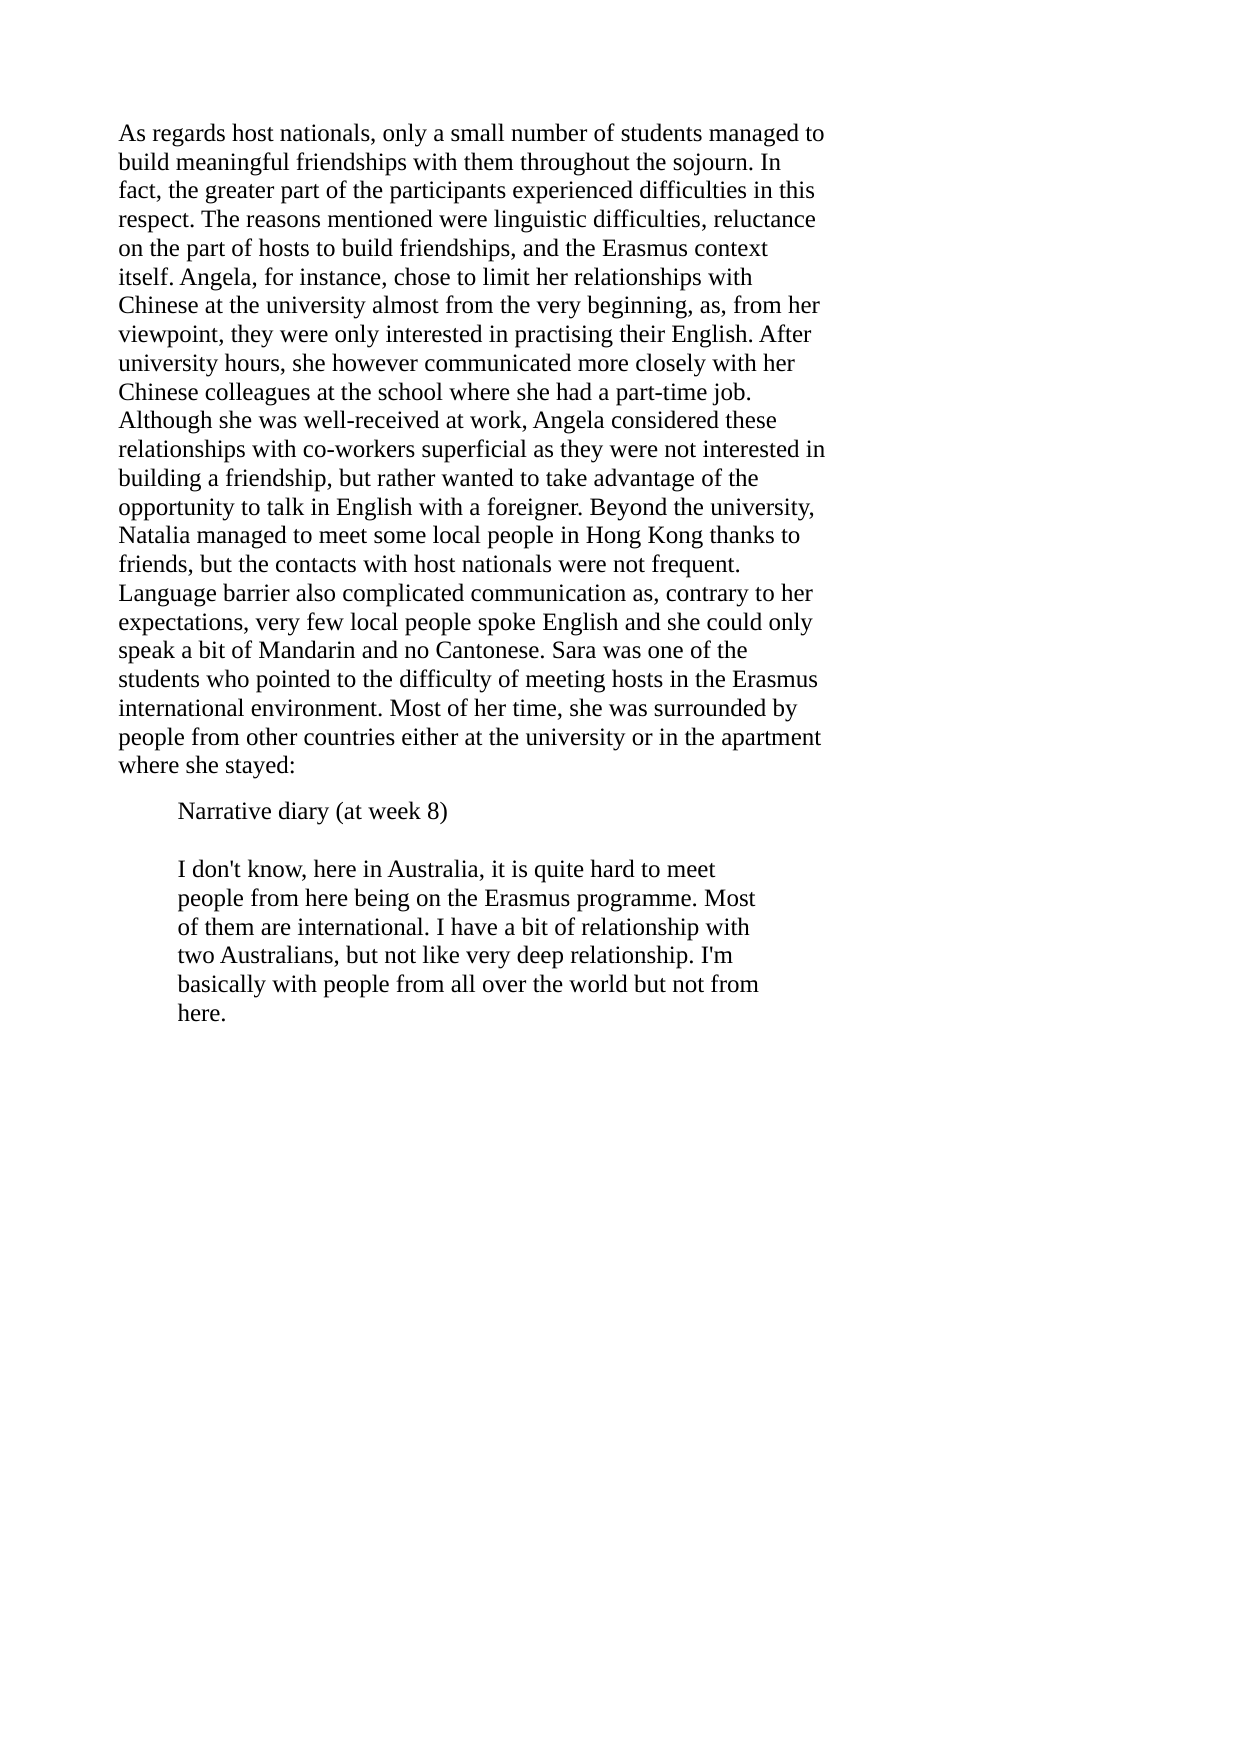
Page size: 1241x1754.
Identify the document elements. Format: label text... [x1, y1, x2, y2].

text I don't know, here in Australia, it is quite hard to meet people from here being on the Erasmus programme. Most of them are international. I have a bit of relationship with two Australians, but not like very deep relationship. I'm basically with people from all over the world but not from here. [177, 854, 768, 1027]
text As regards host nationals, only a small number of students managed to build meaningful friendships with them throughout the sojourn. In fact, the greater part of the participants experienced difficulties in this respect. The reasons mentioned were linguistic difficulties, reluctance on the part of hosts to build friendships, and the Erasmus context itself. Angela, for instance, chose to limit her relationships with Chinese at the university almost from the very beginning, as, from her viewpoint, they were only interested in practising their English. After university hours, she however communicated more closely with her Chinese colleagues at the school where she had a part-time job. Although she was well-received at work, Angela considered these relationships with co-workers superficial as they were not interested in building a friendship, but rather wanted to take advantage of the opportunity to talk in English with a foreigner. Beyond the university, Natalia managed to meet some local people in Hong Kong thanks to friends, but the contacts with host nationals were not frequent. Language barrier also complicated communication as, contrary to her expectations, very few local people spoke English and she could only speak a bit of Mandarin and no Cantonese. Sara was one of the students who pointed to the difficulty of meeting hosts in the Erasmus international environment. Most of her time, she was surrounded by people from other countries either at the university or in the apartment where she stayed: [118, 118, 827, 779]
text Narrative diary (at week 8) [177, 796, 768, 825]
